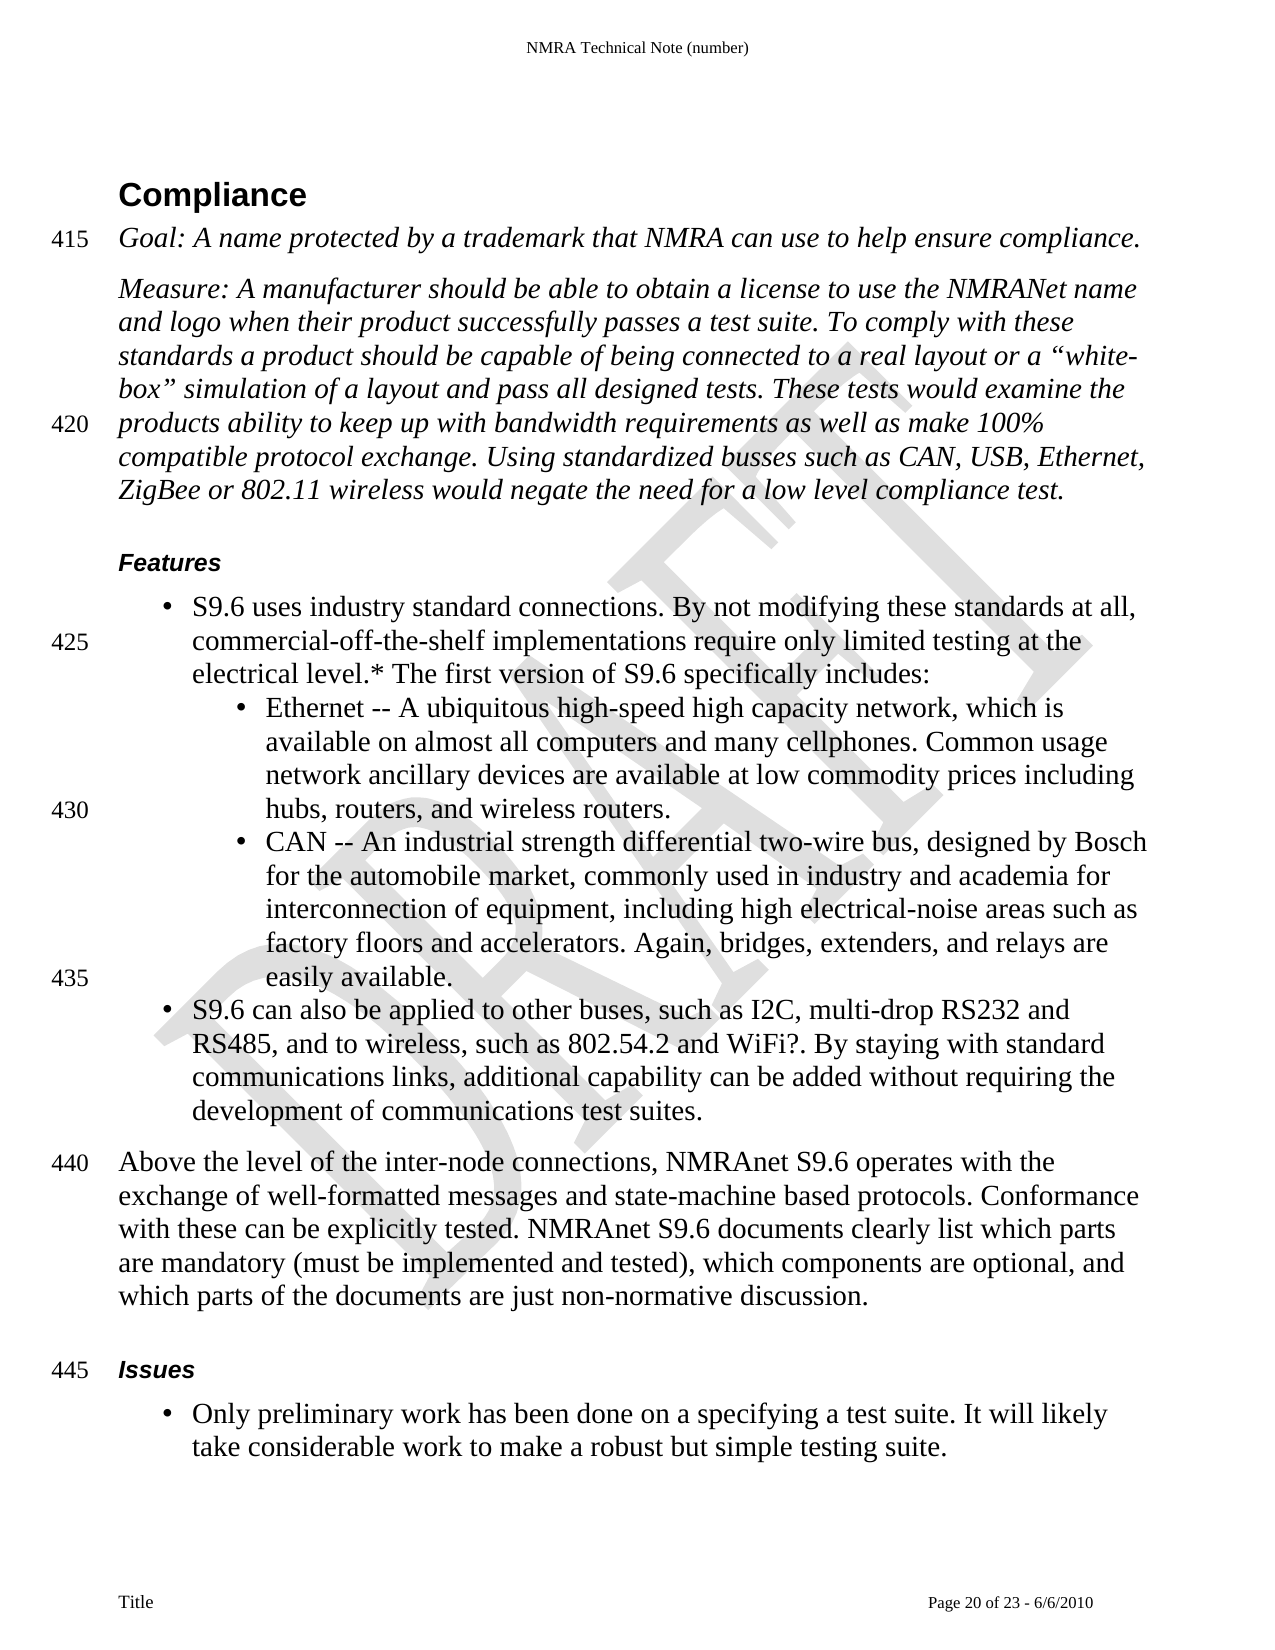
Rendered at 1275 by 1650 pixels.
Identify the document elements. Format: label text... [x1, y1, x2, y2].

list CAN -- An industrial strength differential two-wire bus, designed by Bosch for the automobile market, commonly used in industry and academia for interconnection of equipment, including high electrical-noise areas such as factory floors and accelerators. Again, bridges, extenders, and relays are easily available. [674, 824, 1157, 992]
subtitle [665, 548, 938, 577]
list Ethernet -- A ubiquitous high-speed high capacity network, which is available on almost all computers and many cellphones. Common usage network ancillary devices are available at low commodity prices including hubs, routers, and wireless routers. [547, 703, 701, 824]
list S9.6 can also be applied to other buses, such as I2C, multi-drop RS232 and RS485, and to wireless, such as 802.54.2 and WiFi?. By staying with standard communications links, additional capability can be added without requiring the development of communications test suites. [162, 1035, 280, 1127]
subtitle Features [118, 548, 640, 577]
list S9.6 uses industry standard connections. By not modifying these standards at all, commercial-off-the-shelf implementations require only limited testing at the electrical level.* The first version of S9.6 specifically includes: [993, 589, 1157, 690]
list CAN -- An industrial strength differential two-wire bus, designed by Bosch for the automobile market, commonly used in industry and academia for interconnection of equipment, including high electrical-noise areas such as factory floors and accelerators. Again, bridges, extenders, and relays are easily available. [477, 824, 721, 992]
list S9.6 can also be applied to other buses, such as I2C, multi-drop RS232 and RS485, and to wireless, such as 802.54.2 and WiFi?. By staying with standard communications links, additional capability can be added without requiring the development of communications test suites. [502, 992, 1157, 1127]
subtitle Compliance [118, 175, 1157, 213]
list Ethernet -- A ubiquitous high-speed high capacity network, which is available on almost all computers and many cellphones. Common usage network ancillary devices are available at low commodity prices including hubs, routers, and wireless routers. [236, 690, 611, 824]
list S9.6 can also be applied to other buses, such as I2C, multi-drop RS232 and RS485, and to wireless, such as 802.54.2 and WiFi?. By staying with standard communications links, additional capability can be added without requiring the development of communications test suites. [388, 992, 584, 1127]
list CAN -- An industrial strength differential two-wire bus, designed by Bosch for the automobile market, commonly used in industry and academia for interconnection of equipment, including high electrical-noise areas such as factory floors and accelerators. Again, bridges, extenders, and relays are easily available. [366, 828, 515, 977]
subtitle Issues [118, 1355, 1157, 1383]
list Only preliminary work has been done on a specifying a test suite. It will likely take considerable work to make a robust but simple testing suite. [162, 1396, 1157, 1463]
list S9.6 uses industry standard connections. By not modifying these standards at all, commercial-off-the-shelf implementations require only limited testing at the electrical level.* The first version of S9.6 specifically includes: [692, 589, 1033, 690]
list S9.6 uses industry standard connections. By not modifying these standards at all, commercial-off-the-shelf implementations require only limited testing at the electrical level.* The first version of S9.6 specifically includes: [162, 589, 750, 690]
text Goal: A name protected by a trademark that NMRA can use to help ensure compliance. [118, 220, 1157, 253]
list Ethernet -- A ubiquitous high-speed high capacity network, which is available on almost all computers and many cellphones. Common usage network ancillary devices are available at low commodity prices including hubs, routers, and wireless routers. [583, 690, 882, 824]
list CAN -- An industrial strength differential two-wire bus, designed by Bosch for the automobile market, commonly used in industry and academia for interconnection of equipment, including high electrical-noise areas such as factory floors and accelerators. Again, bridges, extenders, and relays are easily available. [236, 824, 455, 992]
list Ethernet -- A ubiquitous high-speed high capacity network, which is available on almost all computers and many cellphones. Common usage network ancillary devices are available at low commodity prices including hubs, routers, and wireless routers. [798, 690, 1157, 824]
list S9.6 can also be applied to other buses, such as I2C, multi-drop RS232 and RS485, and to wireless, such as 802.54.2 and WiFi?. By staying with standard communications links, additional capability can be added without requiring the development of communications test suites. [215, 992, 470, 1127]
text Measure: A manufacturer should be able to obtain a license to use the NMRANet name and logo when their product successfully passes a test suite. To comply with these standards a product should be capable of being connected to a real layout or a “white-box” simulation of a layout and pass all designed tests. These tests would examine the products ability to keep up with bandwidth requirements as well as make 100% compatible protocol exchange. Using standardized busses such as CAN, USB, Ethernet, ZigBee or 802.11 wireless would negate the need for a low level compliance test. [118, 271, 1157, 506]
subtitle [952, 548, 1157, 577]
text Above the level of the inter-node connections, NMRAnet S9.6 operates with the exchange of well-formatted messages and state-machine based protocols. Conformance with these can be explicitly tested. NMRAnet S9.6 documents clearly list which parts are mandatory (must be implemented and tested), which components are optional, and which parts of the documents are just non-normative discussion. [118, 1144, 1157, 1312]
